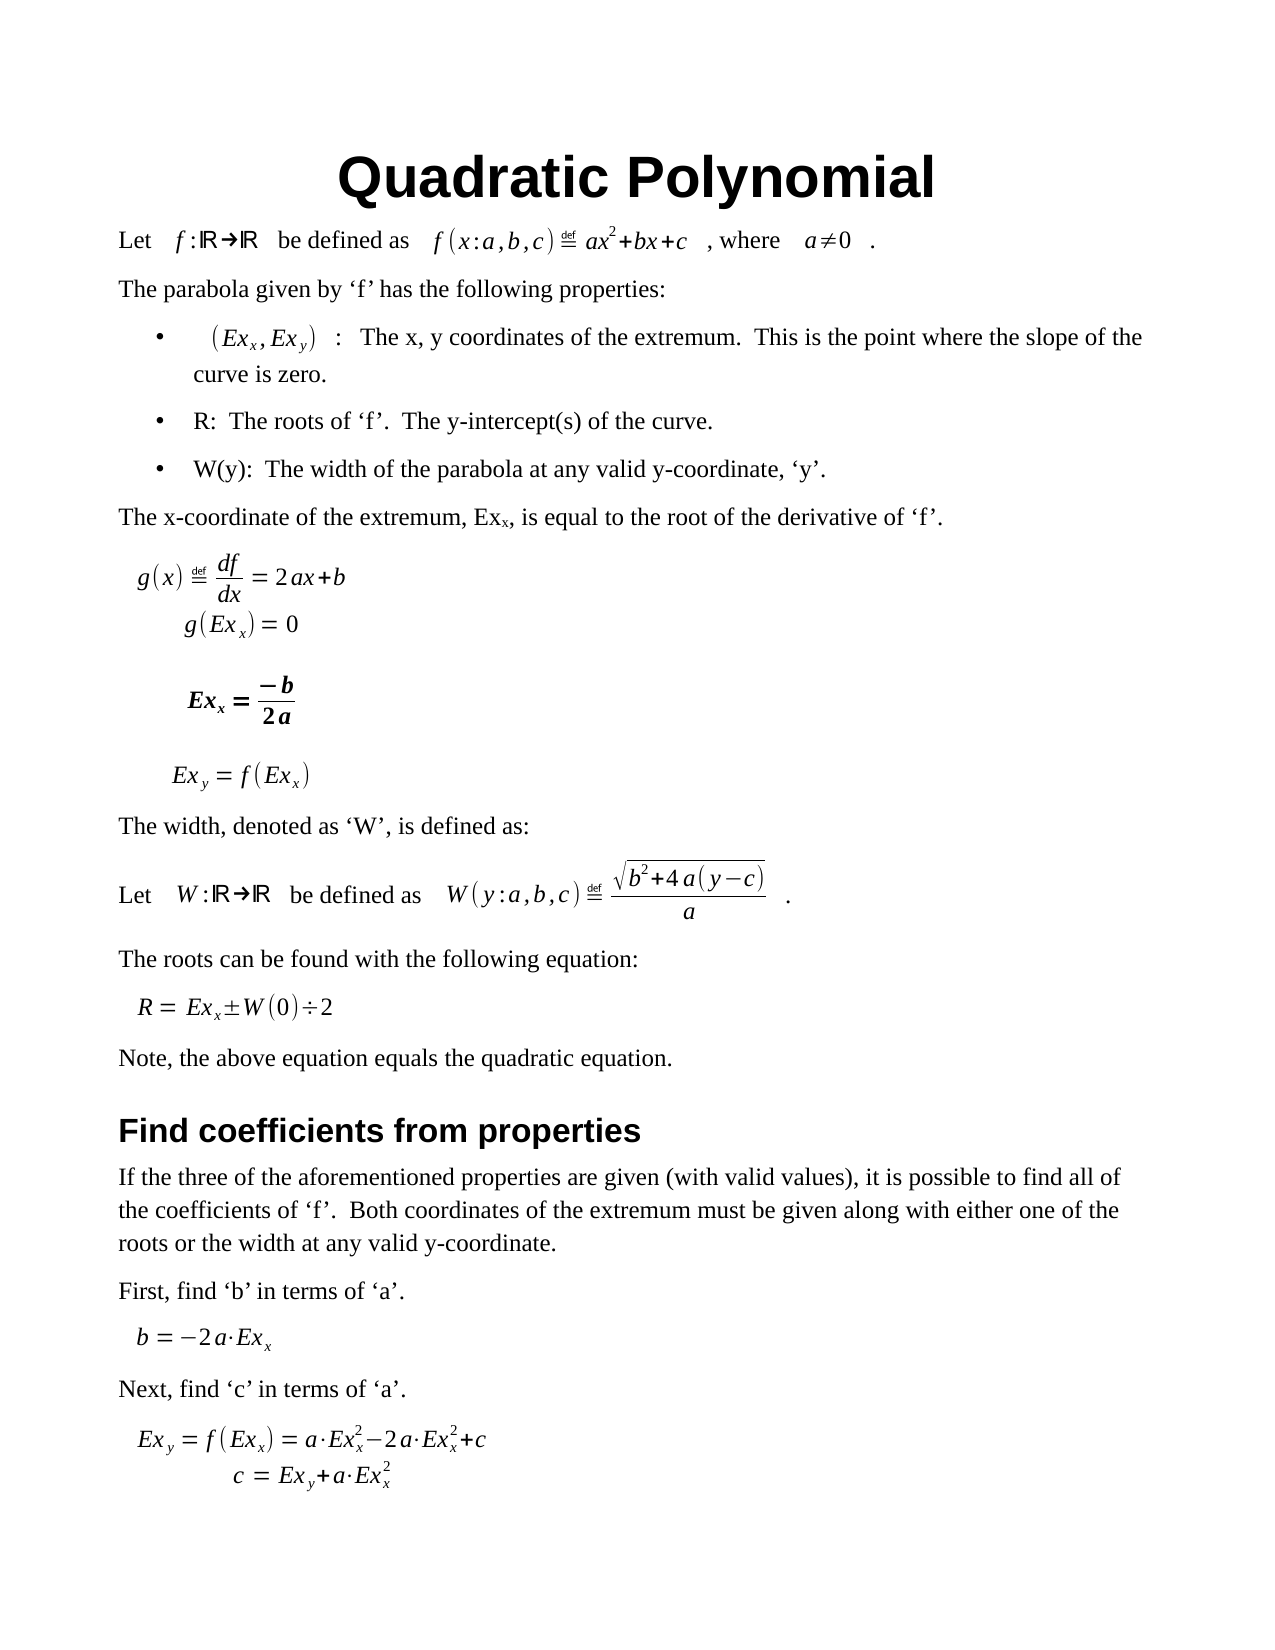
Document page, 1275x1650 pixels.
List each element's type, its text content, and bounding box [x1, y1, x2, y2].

text First, find ‘b’ in terms of ‘a’. [118, 1276, 1157, 1305]
list : The x, y coordinates of the extremum. This is the point where the slope of the curve is zero. [156, 322, 1157, 388]
list R: The roots of ‘f’. The y-intercept(s) of the curve. [156, 406, 1157, 435]
text The parabola given by ‘f’ has the following properties: [118, 274, 1157, 303]
text Next, find ‘c’ in terms of ‘a’. [118, 1374, 1157, 1402]
text Note, the above equation equals the quadratic equation. [118, 1043, 1157, 1071]
subtitle Find coefficients from properties [118, 1111, 1157, 1150]
text The width, denoted as ‘W’, is defined as: [118, 811, 1157, 840]
text Let be defined as . [118, 859, 1157, 925]
text Let be defined as , where . [118, 223, 1157, 256]
title Quadratic Polynomial [118, 143, 1157, 210]
list W(y): The width of the parabola at any valid y-coordinate, ‘y’. [156, 454, 1157, 483]
text The roots can be found with the following equation: [118, 944, 1157, 973]
text The x-coordinate of the extremum, Exx, is equal to the root of the derivative of ‘f’. [118, 502, 1157, 530]
text If the three of the aforementioned properties are given (with valid values), it is possible to find all of the coefficients of ‘f’. Both coordinates of the extremum must be given along with either one of the roots or the width at any valid y-coordinate. [118, 1162, 1157, 1257]
